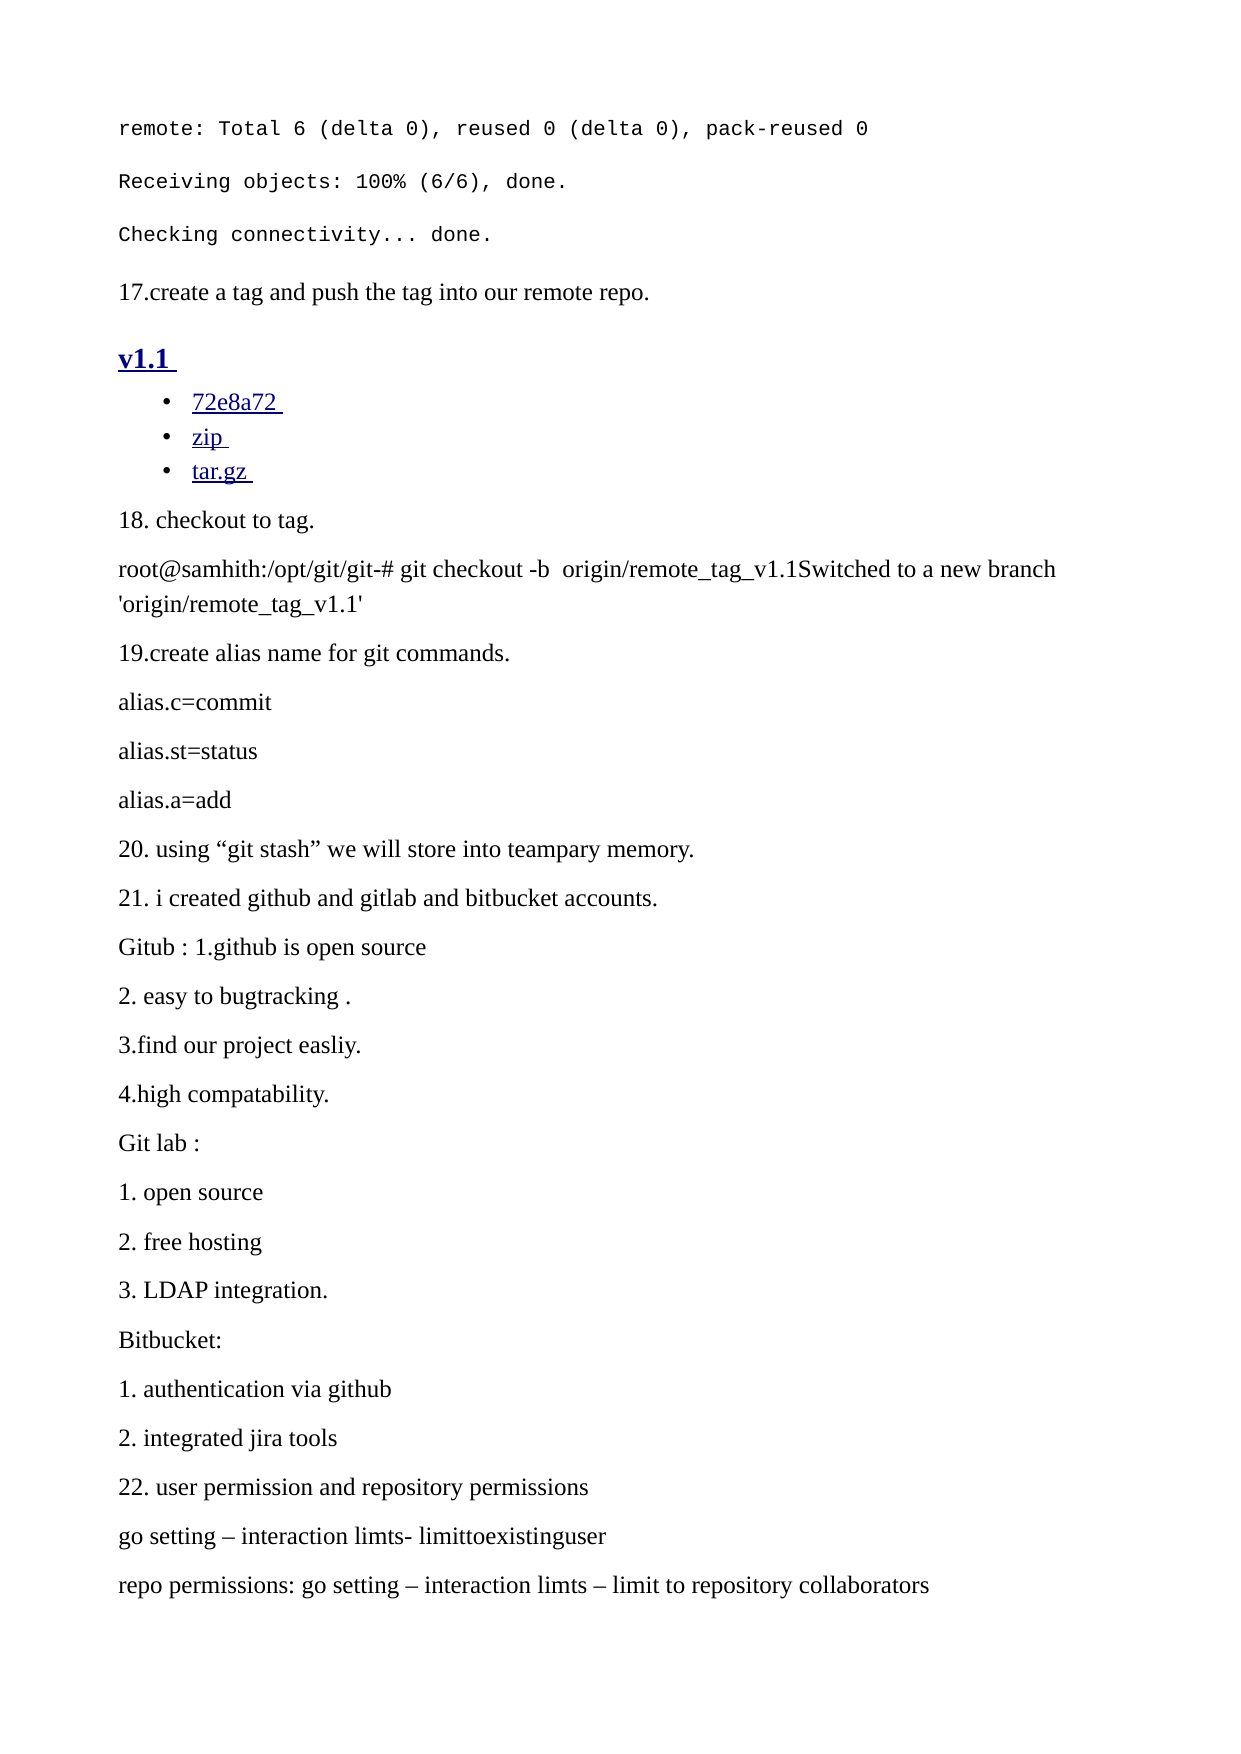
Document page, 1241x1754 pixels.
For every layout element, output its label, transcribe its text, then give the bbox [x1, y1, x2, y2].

text repo permissions: go setting – interaction limts – limit to repository collaborators [118, 1570, 1122, 1599]
subtitle v1.1 [118, 341, 1122, 375]
text root@samhith:/opt/git/git-# git checkout -b origin/remote_tag_v1.1Switched to a new branch 'origin/remote_tag_v1.1' [118, 554, 1122, 617]
text 19.create alias name for git commands. [118, 638, 1122, 667]
list tar.gz [162, 456, 1122, 485]
text Bitbucket: [118, 1325, 1122, 1353]
list 72e8a72 [162, 387, 1122, 416]
text 3. LDAP integration. [118, 1276, 1122, 1304]
text 22. user permission and repository permissions [118, 1472, 1122, 1501]
text 2. free hosting [118, 1227, 1122, 1255]
text Receiving objects: 100% (6/6), done. [118, 171, 1122, 195]
text 4.high compatability. [118, 1079, 1122, 1108]
text Git lab : [118, 1128, 1122, 1157]
text Gitub : 1.github is open source [118, 932, 1122, 961]
text 1. authentication via github [118, 1374, 1122, 1402]
text 2. integrated jira tools [118, 1423, 1122, 1452]
text go setting – interaction limts- limittoexistinguser [118, 1521, 1122, 1550]
text 3.find our project easliy. [118, 1030, 1122, 1059]
text 2. easy to bugtracking . [118, 981, 1122, 1010]
text 21. i created github and gitlab and bitbucket accounts. [118, 883, 1122, 912]
text alias.c=commit [118, 687, 1122, 716]
list zip [162, 422, 1122, 450]
text alias.st=status [118, 736, 1122, 765]
text 18. checkout to tag. [118, 505, 1122, 534]
text alias.a=add [118, 785, 1122, 814]
text Checking connectivity... done. [118, 224, 1122, 248]
text remote: Total 6 (delta 0), reused 0 (delta 0), pack-reused 0 [118, 118, 1122, 142]
text 1. open source [118, 1177, 1122, 1206]
text 20. using “git stash” we will store into teampary memory. [118, 834, 1122, 863]
text 17.create a tag and push the tag into our remote repo. [118, 277, 1122, 306]
